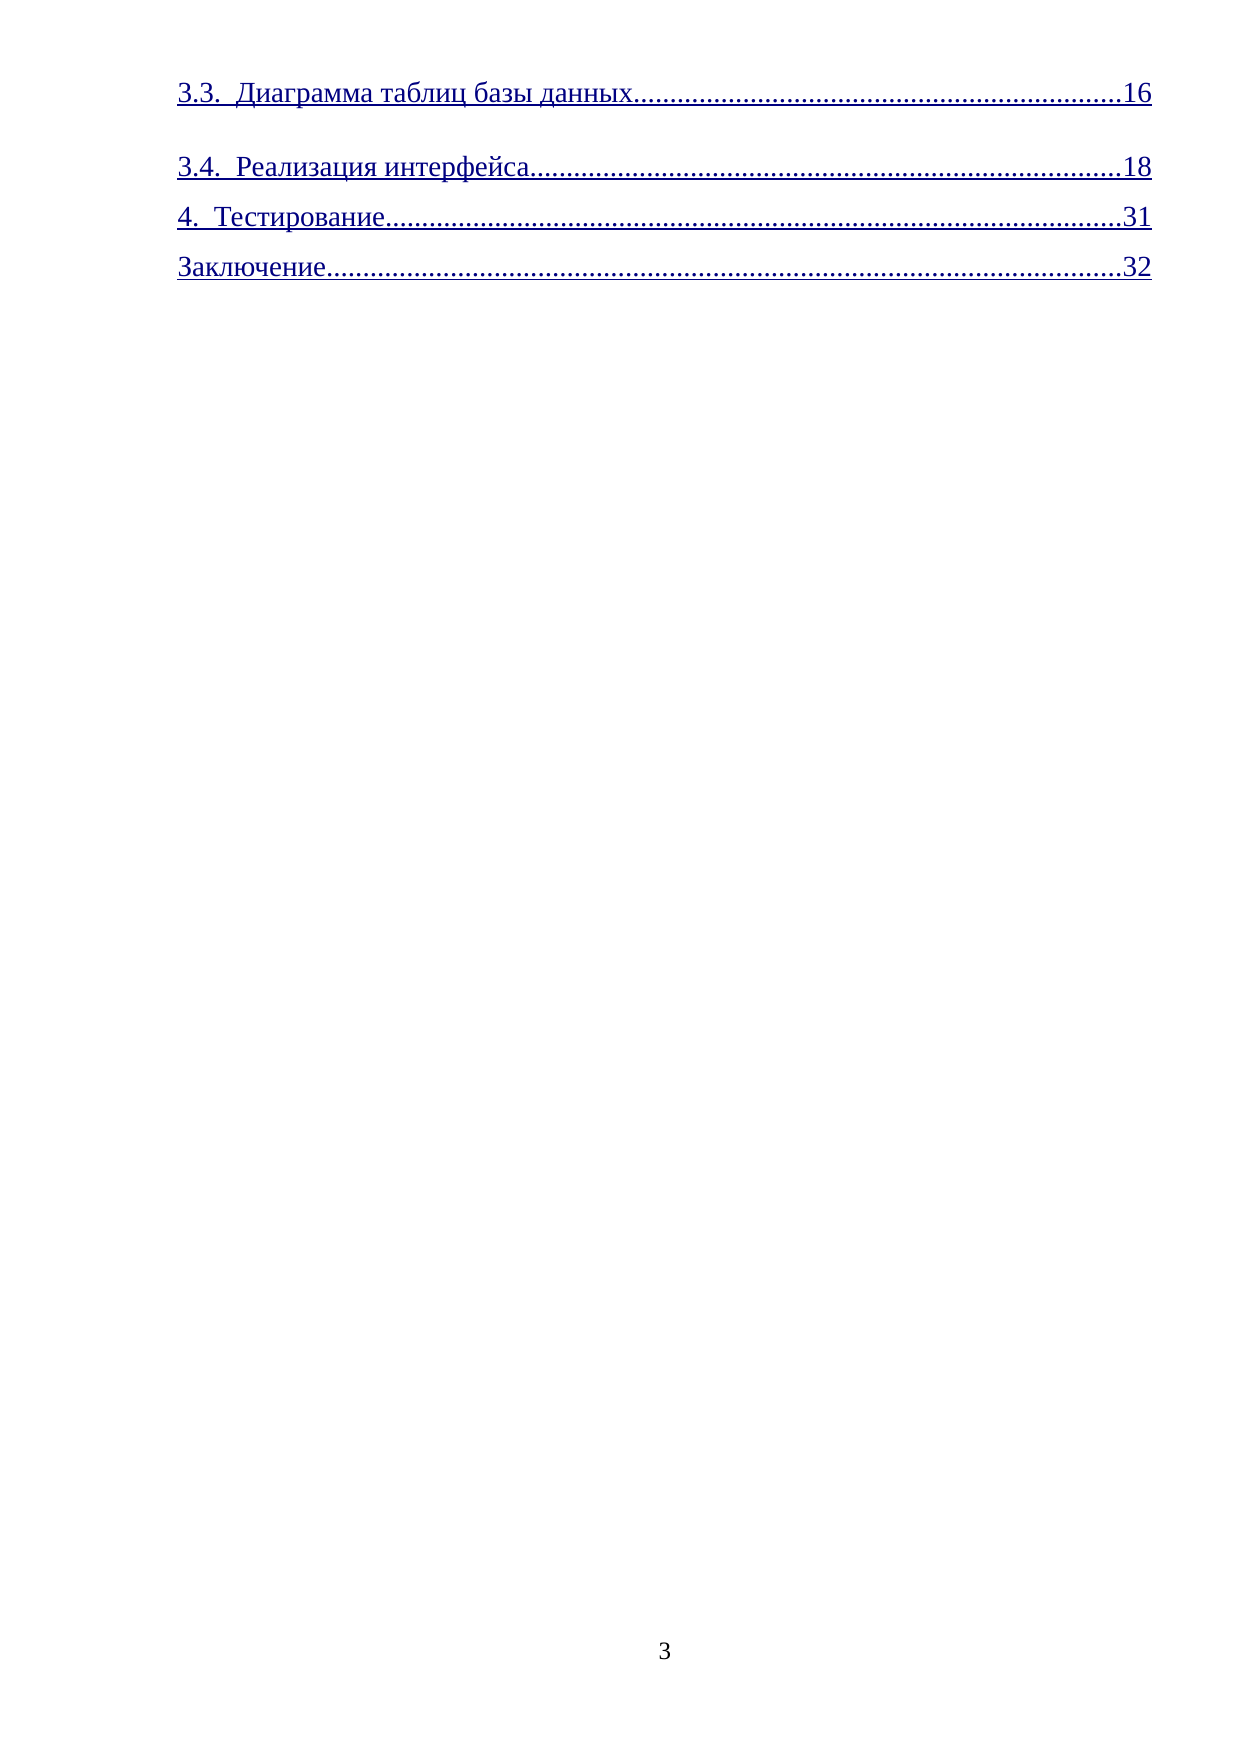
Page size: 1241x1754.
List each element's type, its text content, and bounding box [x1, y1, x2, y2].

subtitle 3.4. Реализация интерфейса 18 [177, 149, 1152, 178]
text Заключение 32 [177, 249, 1152, 279]
text 4. Тестирование 31 [177, 199, 1152, 228]
subtitle 3.3. Диаграмма таблиц базы данных 16 [177, 75, 1152, 104]
